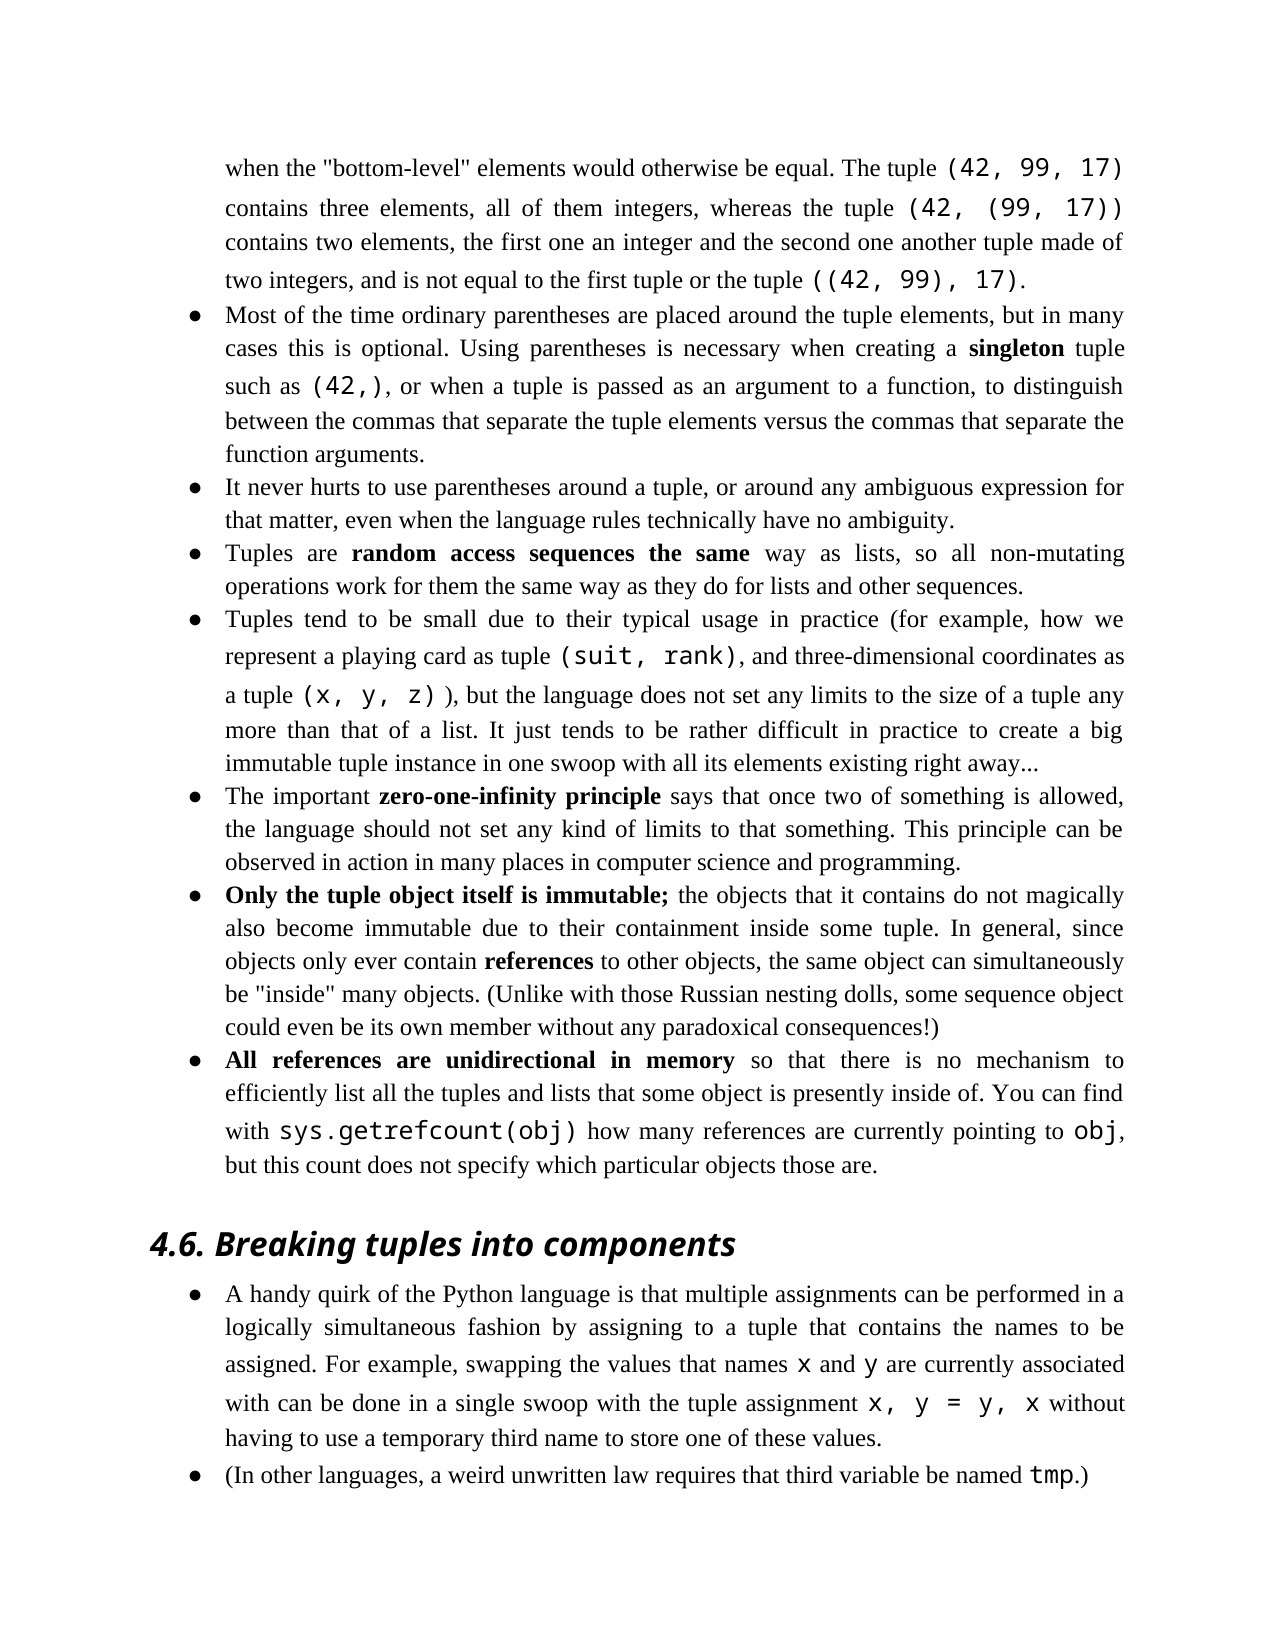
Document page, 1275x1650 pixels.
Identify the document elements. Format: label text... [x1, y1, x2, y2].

list A handy quirk of the Python language is that multiple assignments can be performed in a logically simultaneous fashion by assigning to a tuple that contains the names to be assigned. For example, swapping the values that names x and y are currently associated with can be done in a single swoop with the tuple assignment x, y = y, x without having to use a temporary third name to store one of these values. [187, 1279, 1125, 1452]
list when the "bottom-level" elements would otherwise be equal. The tuple (42, 99, 17) contains three elements, all of them integers, whereas the tuple (42, (99, 17)) contains two elements, the first one an integer and the second one another tuple made of two integers, and is not equal to the first tuple or the tuple ((42, 99), 17). [187, 150, 1125, 295]
list All references are unidirectional in memory so that there is no mechanism to efficiently list all the tuples and lists that some object is presently inside of. You can find with sys.getrefcount(obj) how many references are currently pointing to obj, but this count does not specify which particular objects those are. [187, 1045, 1125, 1179]
list It never hurts to use parentheses around a tuple, or around any ambiguous expression for that matter, even when the language rules technically have no ambiguity. [187, 472, 1125, 533]
list Most of the time ordinary parentheses are placed around the tuple elements, but in many cases this is optional. Using parentheses is necessary when creating a singleton tuple such as (42,), or when a tuple is passed as an argument to a function, to distinguish between the commas that separate the tuple elements versus the commas that separate the function arguments. [187, 301, 1125, 467]
subtitle 4.6. Breaking tuples into components [150, 1221, 1125, 1267]
list (In other languages, a weird unwritten law requires that third variable be named tmp.) [187, 1456, 1125, 1491]
list Tuples tend to be small due to their typical usage in practice (for example, how we represent a playing card as tuple (suit, rank), and three-dimensional coordinates as a tuple (x, y, z) ), but the language does not set any limits to the size of a tuple any more than that of a list. It just tends to be rather difficult in practice to create a big immutable tuple instance in one swoop with all its elements existing right away... [187, 604, 1125, 777]
list The important zero-one-infinity principle says that once two of something is allowed, the language should not set any kind of limits to that something. This principle can be observed in action in many places in computer science and programming. [187, 781, 1125, 876]
list Only the tuple object itself is immutable; the objects that it contains do not magically also become immutable due to their containment inside some tuple. In general, since objects only ever contain references to other objects, the same object can simultaneously be "inside" many objects. (Unlike with those Russian nesting dolls, some sequence object could even be its own member without any paradoxical consequences!) [187, 880, 1125, 1041]
list Tuples are random access sequences the same way as lists, so all non-mutating operations work for them the same way as they do for lists and other sequences. [187, 538, 1125, 599]
